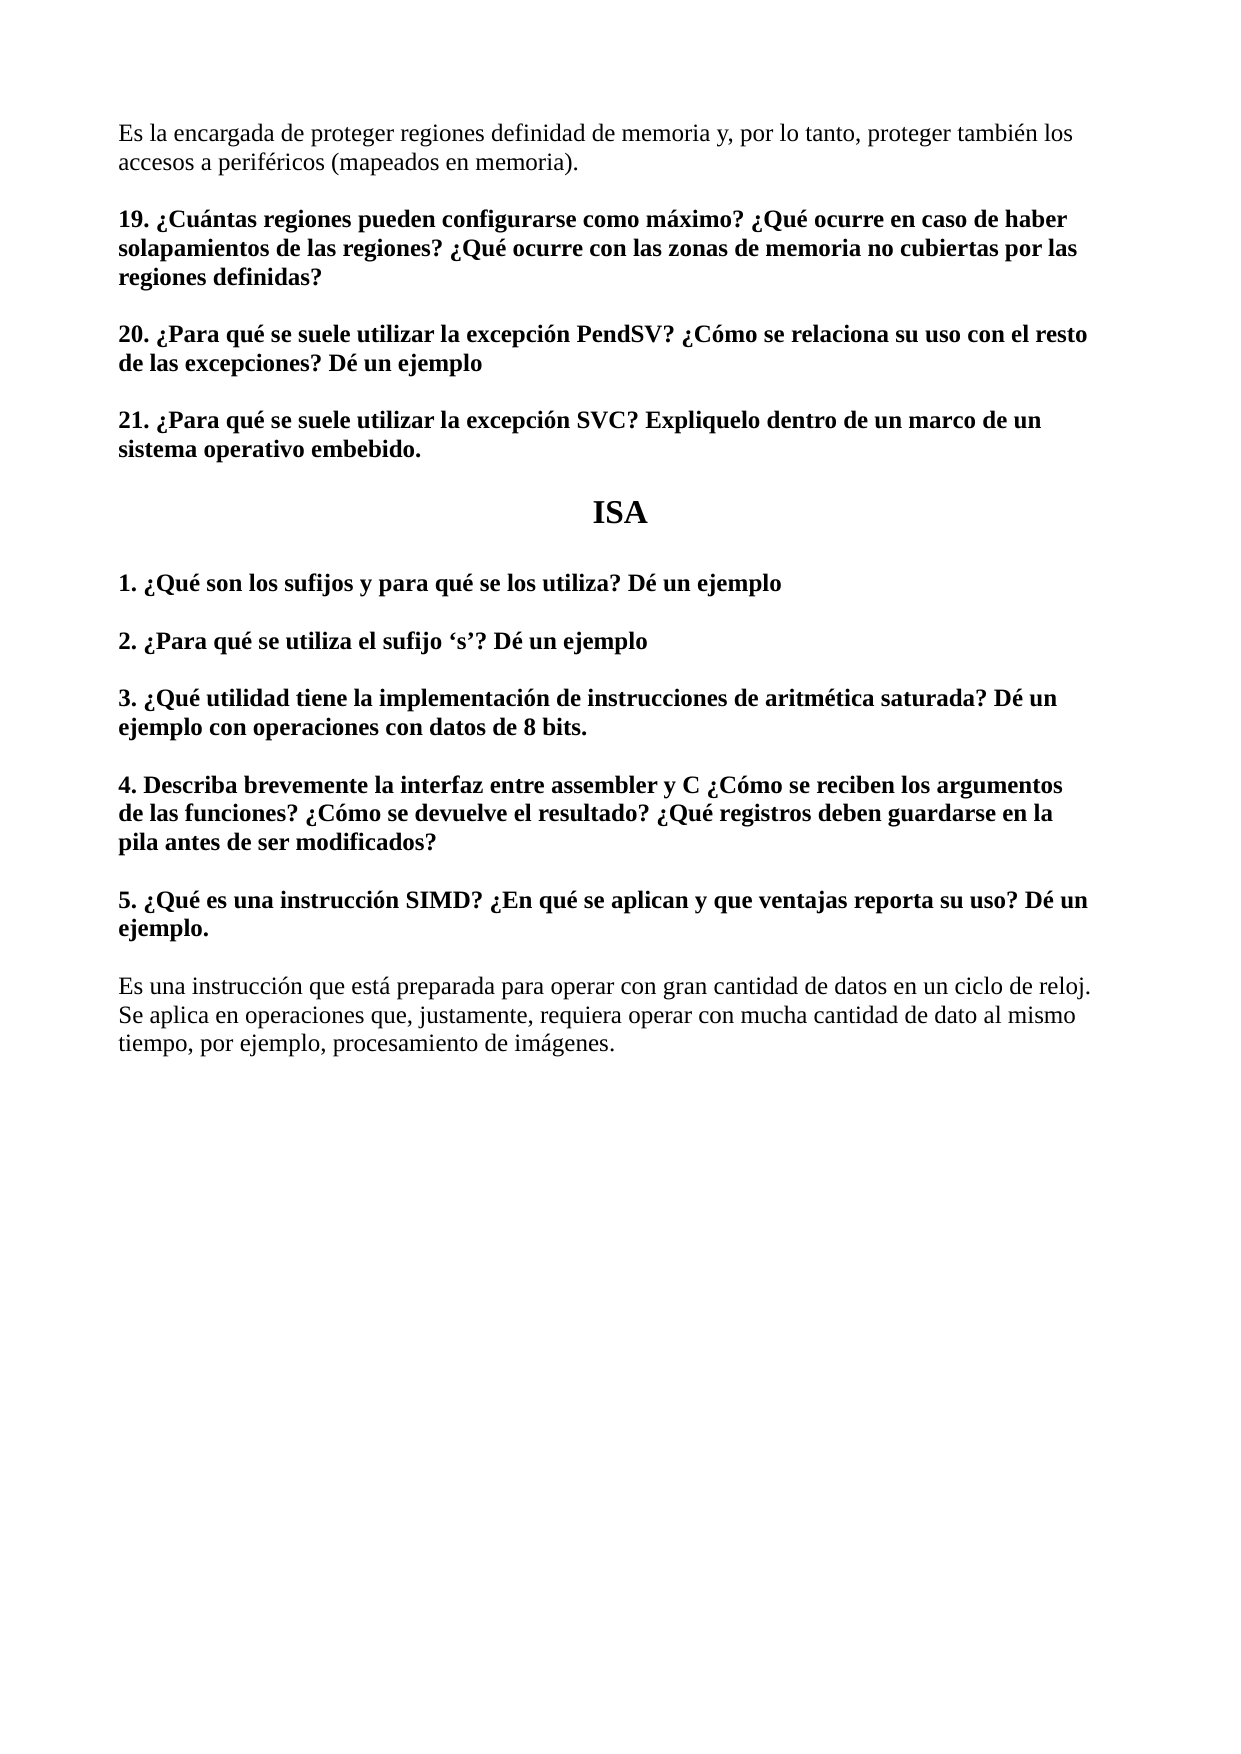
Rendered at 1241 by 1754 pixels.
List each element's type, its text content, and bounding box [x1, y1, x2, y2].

text 4. Describa brevemente la interfaz entre assembler y C ¿Cómo se reciben los argumentos [118, 770, 1122, 798]
text pila antes de ser modificados? [118, 827, 1122, 856]
text ISA [118, 492, 1122, 530]
text Es la encargada de proteger regiones definidad de memoria y, por lo tanto, proteger también los accesos a periféricos (mapeados en memoria). [118, 118, 1122, 176]
text de las excepciones? Dé un ejemplo [118, 348, 1122, 377]
text 20. ¿Para qué se suele utilizar la excepción PendSV? ¿Cómo se relaciona su uso con el resto [118, 319, 1122, 348]
text Es una instrucción que está preparada para operar con gran cantidad de datos en un ciclo de reloj. Se aplica en operaciones que, justamente, requiera operar con mucha cantidad de dato al mismo tiempo, por ejemplo, procesamiento de imágenes. [118, 971, 1122, 1057]
text regiones definidas? [118, 262, 1122, 291]
text ejemplo con operaciones con datos de 8 bits. [118, 712, 1122, 741]
text 2. ¿Para qué se utiliza el sufijo ‘s’? Dé un ejemplo [118, 626, 1122, 655]
text de las funciones? ¿Cómo se devuelve el resultado? ¿Qué registros deben guardarse en la [118, 798, 1122, 827]
text ejemplo. [118, 913, 1122, 942]
text 1. ¿Qué son los sufijos y para qué se los utiliza? Dé un ejemplo [118, 568, 1122, 597]
text solapamientos de las regiones? ¿Qué ocurre con las zonas de memoria no cubiertas por las [118, 233, 1122, 262]
text 21. ¿Para qué se suele utilizar la excepción SVC? Expliquelo dentro de un marco de un [118, 406, 1122, 434]
text 19. ¿Cuántas regiones pueden configurarse como máximo? ¿Qué ocurre en caso de haber [118, 204, 1122, 233]
text 3. ¿Qué utilidad tiene la implementación de instrucciones de aritmética saturada? Dé un [118, 683, 1122, 712]
text sistema operativo embebido. [118, 434, 1122, 463]
text 5. ¿Qué es una instrucción SIMD? ¿En qué se aplican y que ventajas reporta su uso? Dé un [118, 885, 1122, 913]
